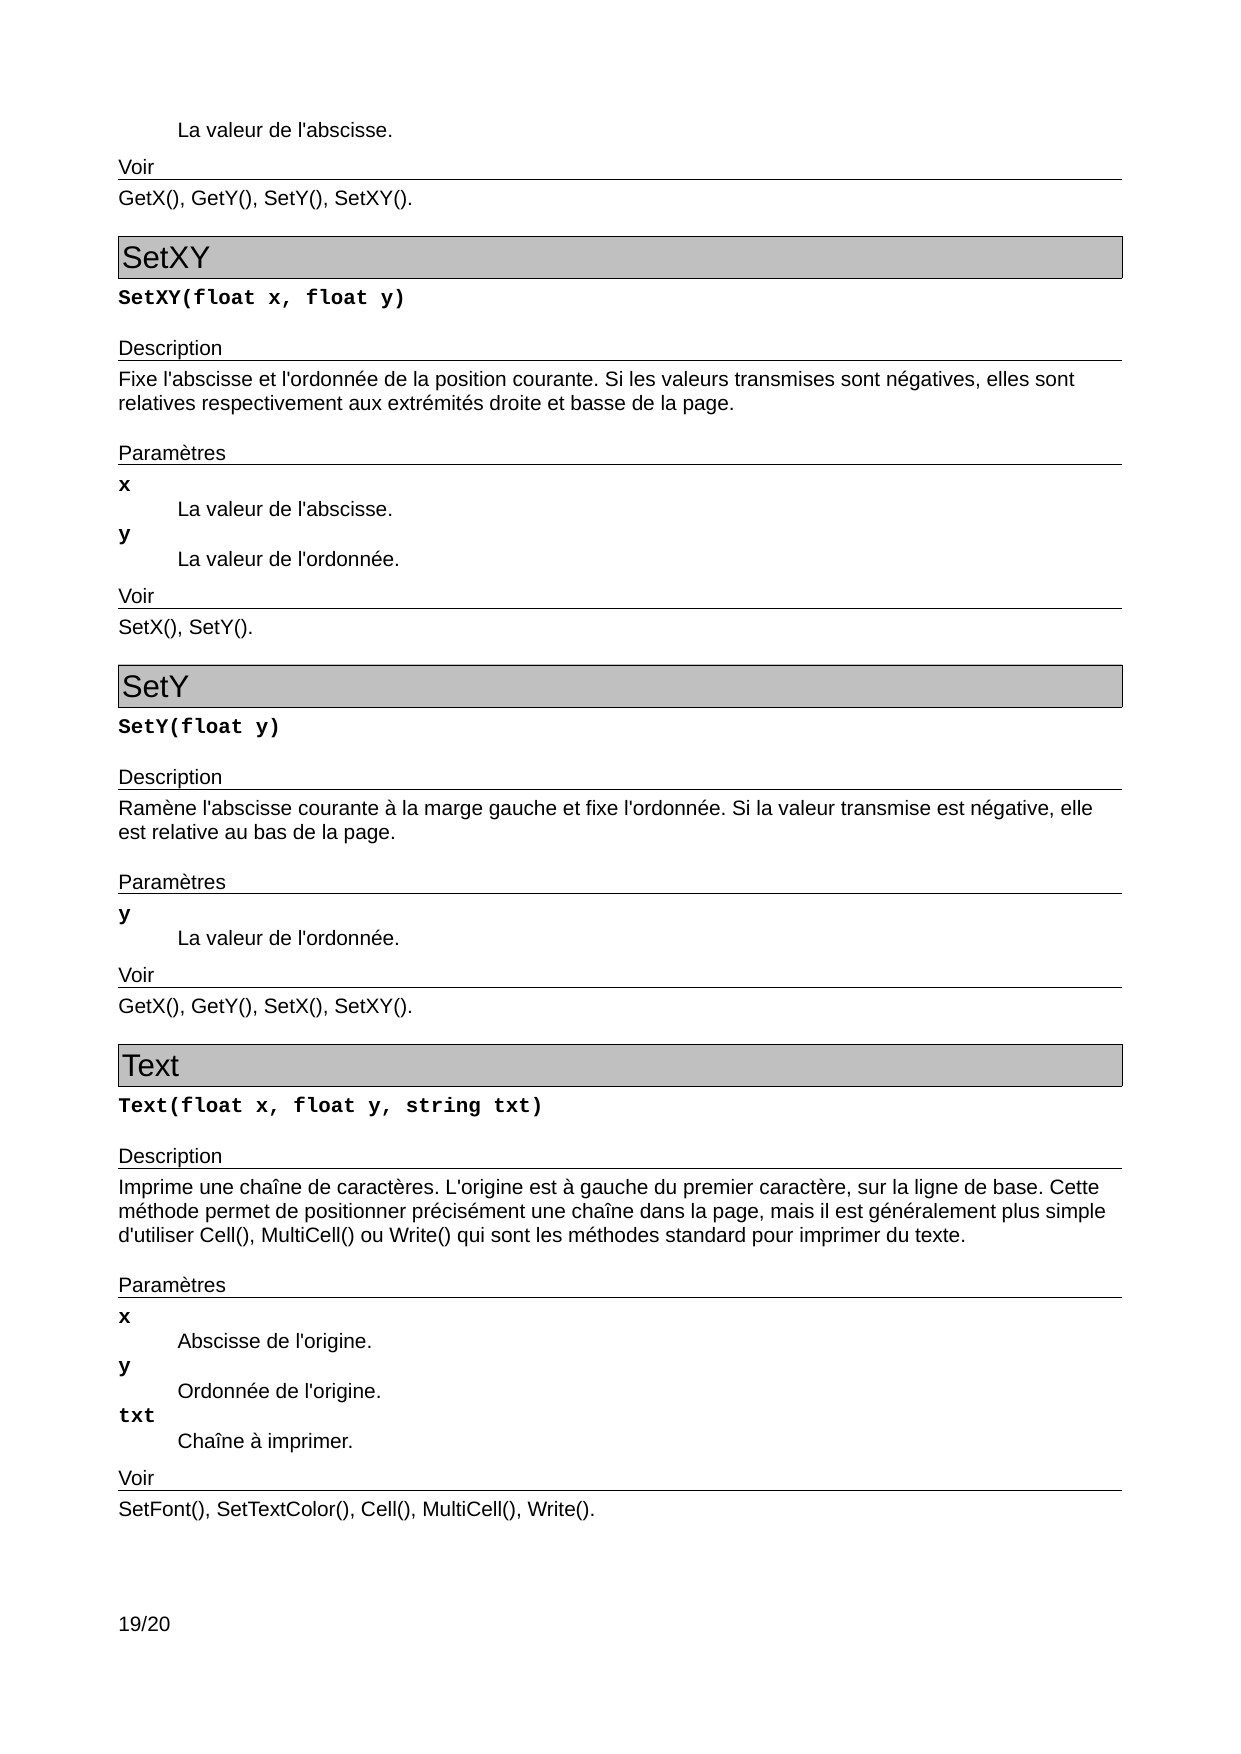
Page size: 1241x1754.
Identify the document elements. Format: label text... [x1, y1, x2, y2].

list La valeur de l'abscisse. [177, 497, 1122, 521]
subtitle Paramètres [118, 869, 1122, 893]
subtitle txt [118, 1403, 1122, 1429]
subtitle Description [118, 336, 1122, 360]
text Fixe l'abscisse et l'ordonnée de la position courante. Si les valeurs transmises sont négatives, elles sont relatives respectivement aux extrémités droite et basse de la page. [118, 367, 1122, 415]
subtitle y [118, 900, 1122, 926]
subtitle Voir [118, 1466, 1122, 1490]
list Ordonnée de l'origine. [177, 1379, 1122, 1403]
text SetFont(), SetTextColor(), Cell(), MultiCell(), Write(). [118, 1497, 1122, 1521]
text GetX(), GetY(), SetY(), SetXY(). [118, 186, 1122, 210]
text Text(float x, float y, string txt) [118, 1093, 1122, 1119]
subtitle Paramètres [118, 441, 1122, 464]
list Chaîne à imprimer. [177, 1429, 1122, 1453]
subtitle SetXY [119, 237, 1122, 278]
list La valeur de l'ordonnée. [177, 547, 1122, 571]
subtitle Text [119, 1045, 1122, 1086]
subtitle y [118, 521, 1122, 547]
subtitle Voir [118, 584, 1122, 608]
subtitle x [118, 1303, 1122, 1329]
subtitle Voir [118, 155, 1122, 179]
text Ramène l'abscisse courante à la marge gauche et fixe l'ordonnée. Si la valeur transmise est négative, elle est relative au bas de la page. [118, 796, 1122, 844]
text SetXY(float x, float y) [118, 285, 1122, 311]
subtitle x [118, 471, 1122, 497]
list Abscisse de l'origine. [177, 1329, 1122, 1353]
subtitle y [118, 1353, 1122, 1379]
text GetX(), GetY(), SetX(), SetXY(). [118, 994, 1122, 1018]
text SetY(float y) [118, 714, 1122, 739]
text Imprime une chaîne de caractères. L'origine est à gauche du premier caractère, sur la ligne de base. Cette méthode permet de positionner précisément une chaîne dans la page, mais il est généralement plus simple d'utiliser Cell(), MultiCell() ou Write() qui sont les méthodes standard pour imprimer du texte. [118, 1175, 1122, 1247]
subtitle SetY [119, 666, 1122, 707]
list La valeur de l'abscisse. [177, 118, 1122, 142]
subtitle Description [118, 1144, 1122, 1168]
text SetX(), SetY(). [118, 615, 1122, 639]
subtitle Paramètres [118, 1273, 1122, 1297]
list La valeur de l'ordonnée. [177, 926, 1122, 950]
subtitle Description [118, 765, 1122, 789]
subtitle Voir [118, 963, 1122, 987]
